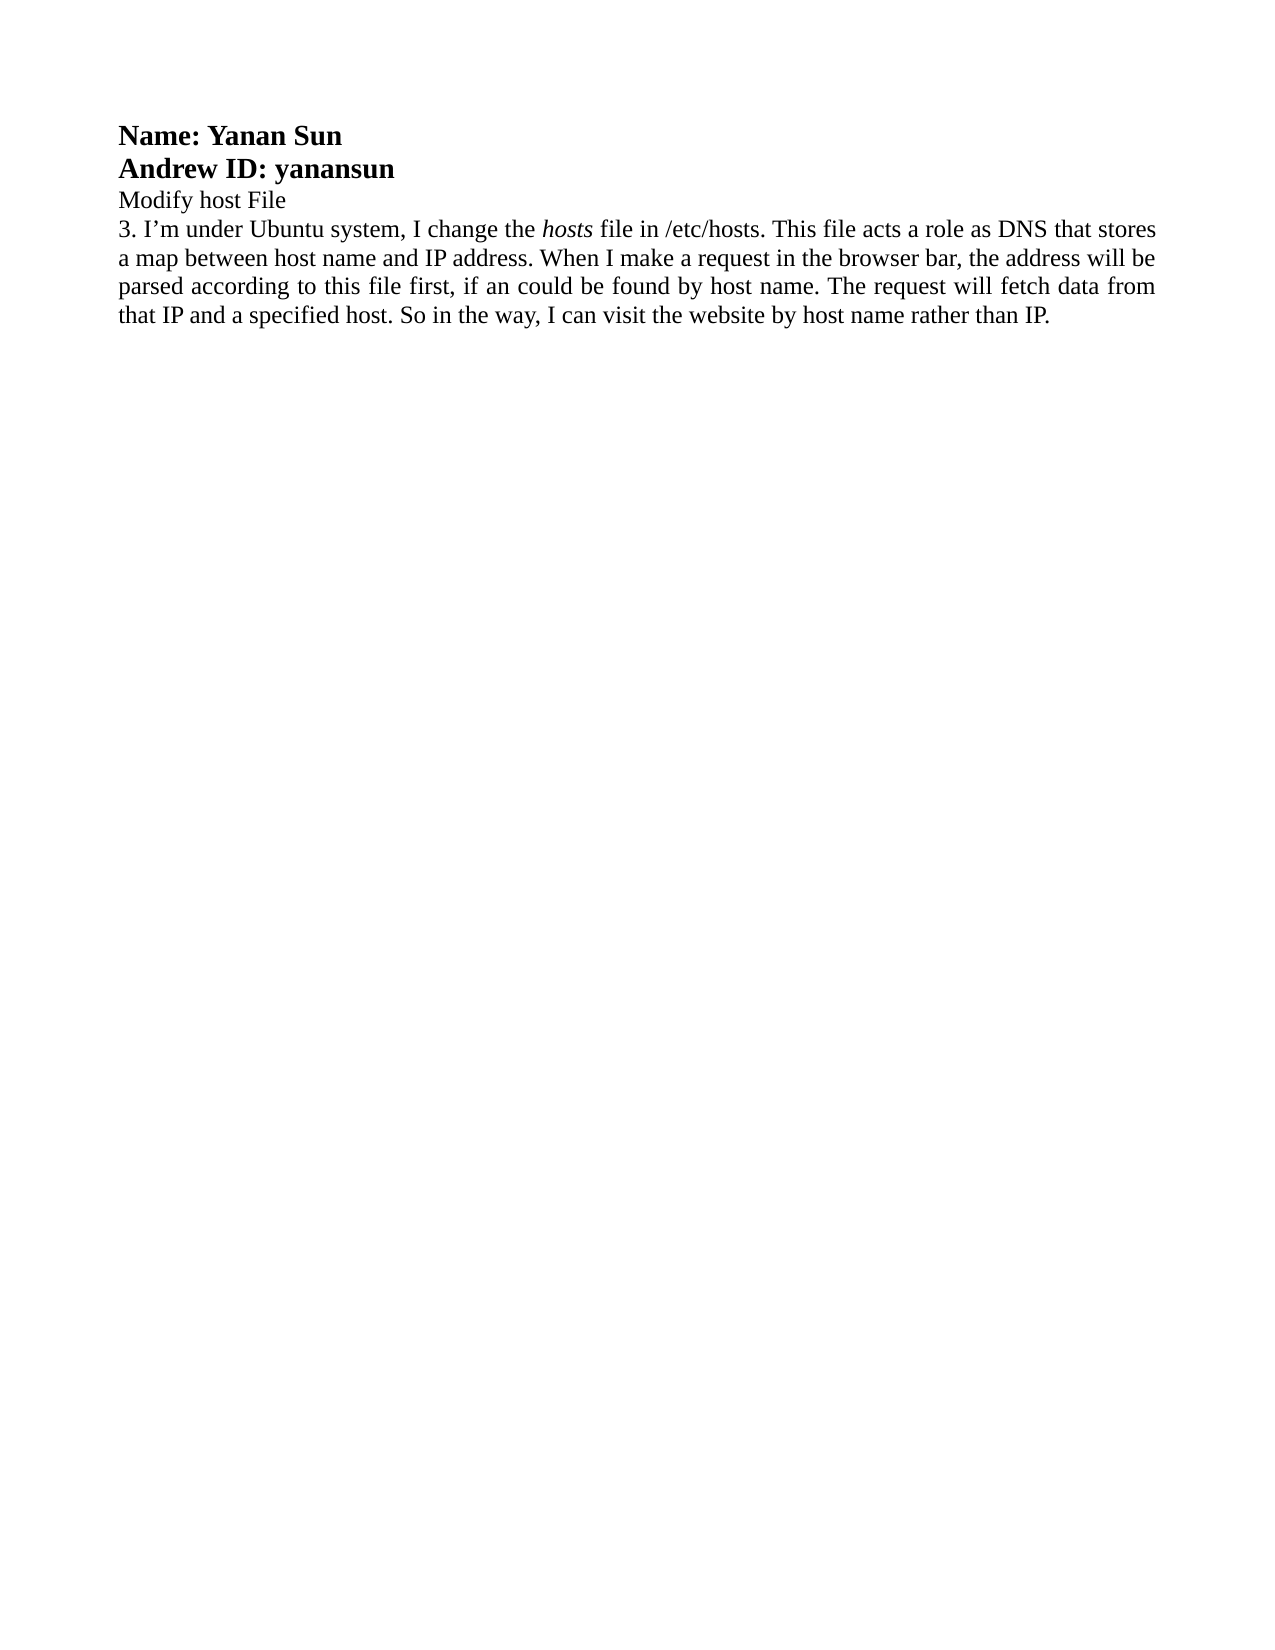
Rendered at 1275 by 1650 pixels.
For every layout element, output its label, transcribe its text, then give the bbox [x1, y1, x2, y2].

text 3. I’m under Ubuntu system, I change the hosts file in /etc/hosts. This file acts a role as DNS that stores a map between host name and IP address. When I make a request in the browser bar, the address will be parsed according to this file first, if an could be found by host name. The request will fetch data from that IP and a specified host. So in the way, I can visit the website by host name rather than IP. [118, 214, 1157, 329]
text Andrew ID: yanansun [118, 152, 1157, 185]
text Modify host File [118, 185, 1157, 214]
text Name: Yanan Sun [118, 118, 1157, 152]
